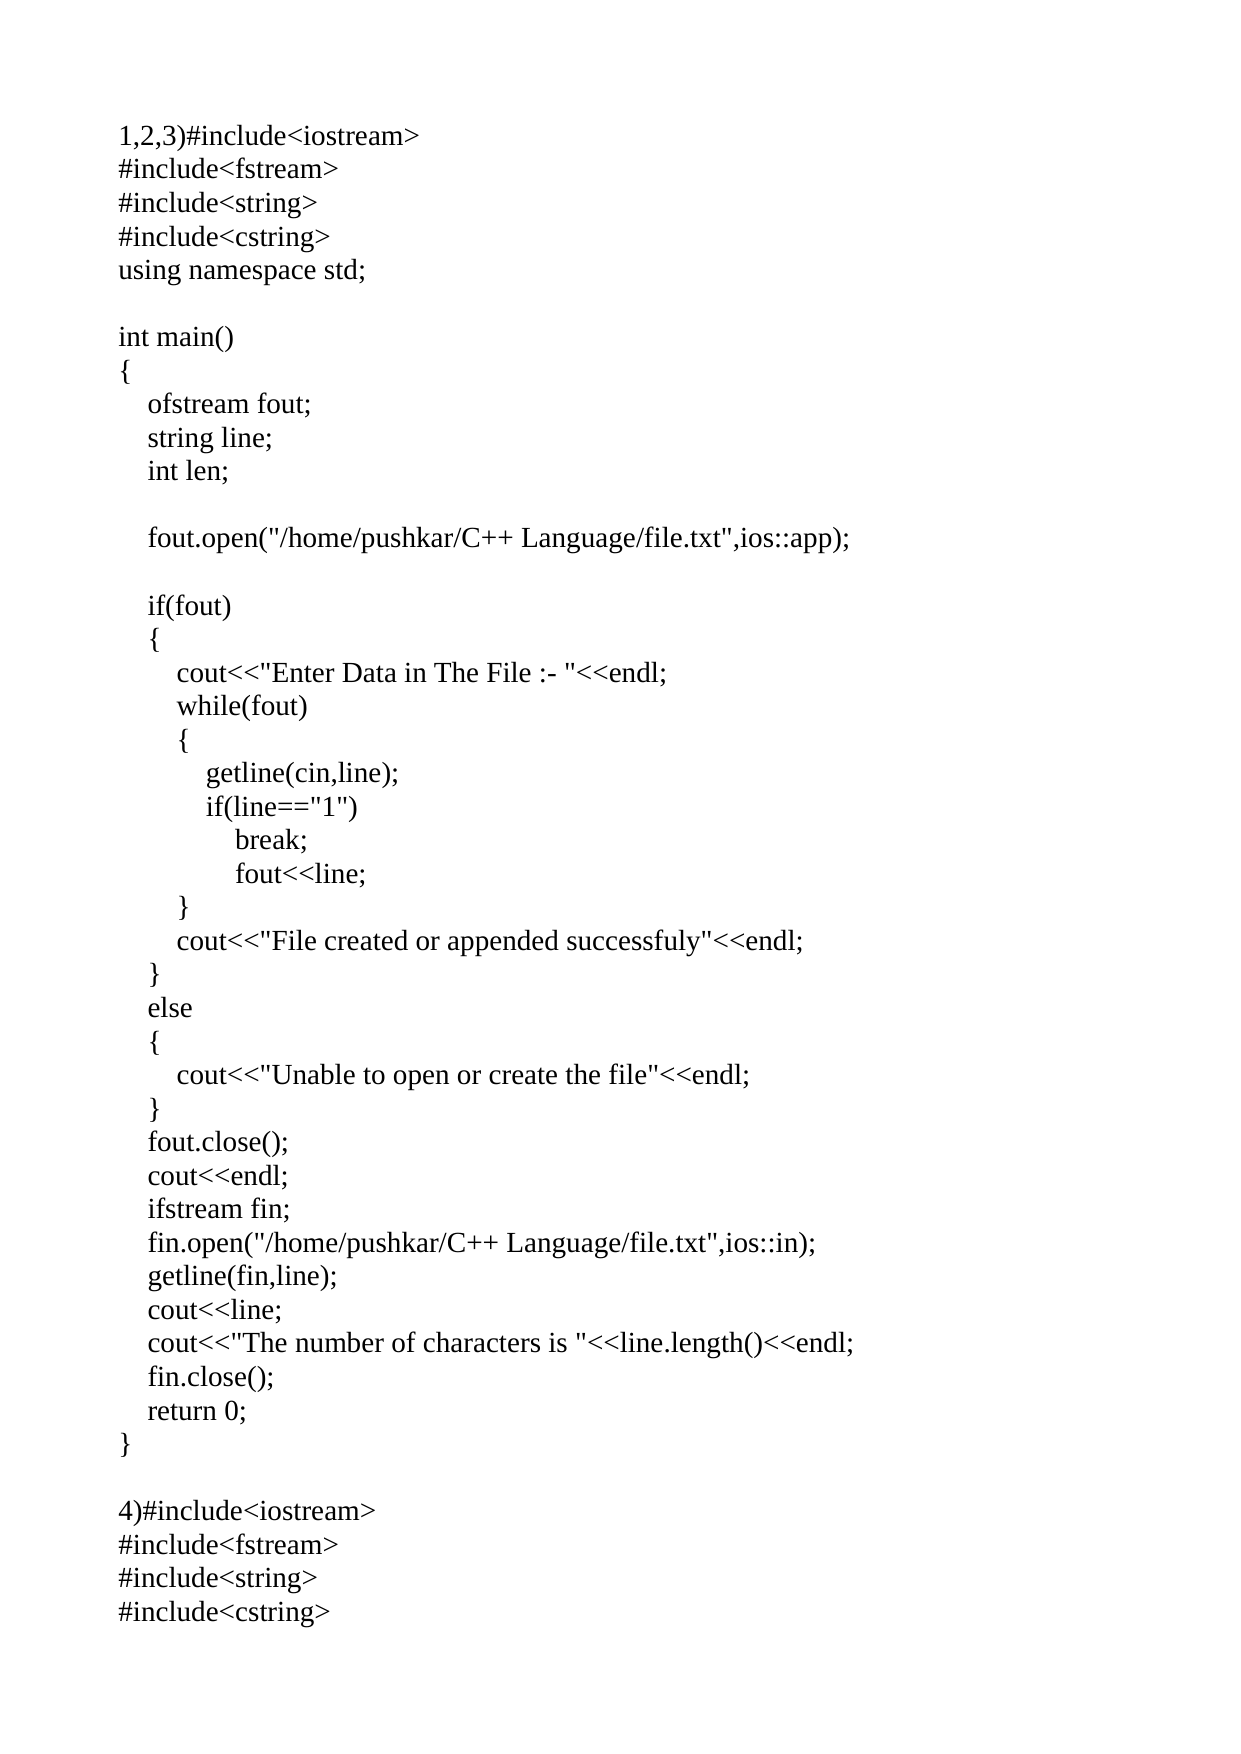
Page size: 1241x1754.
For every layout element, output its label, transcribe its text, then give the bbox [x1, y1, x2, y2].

text ofstream fout; [118, 386, 1122, 420]
text int main() [118, 319, 1122, 353]
text cout<<"Unable to open or create the file"<<endl; [118, 1057, 1122, 1091]
text cout<<"The number of characters is "<<line.length()<<endl; [118, 1326, 1122, 1359]
text if(line=="1") [118, 789, 1122, 822]
text #include<fstream> [118, 152, 1122, 185]
text #include<string> [118, 185, 1122, 219]
text break; [118, 822, 1122, 856]
text return 0; [118, 1393, 1122, 1426]
text } [118, 1091, 1122, 1124]
text else [118, 990, 1122, 1024]
text cout<<endl; [118, 1158, 1122, 1191]
text { [118, 722, 1122, 755]
text fout.open("/home/pushkar/C++ Language/file.txt",ios::app); [118, 521, 1122, 554]
text cout<<line; [118, 1292, 1122, 1326]
text { [118, 621, 1122, 655]
text getline(fin,line); [118, 1258, 1122, 1292]
text #include<fstream> [118, 1527, 1122, 1560]
text getline(cin,line); [118, 755, 1122, 789]
text 4)#include<iostream> [118, 1493, 1122, 1527]
text using namespace std; [118, 252, 1122, 286]
text int len; [118, 453, 1122, 487]
text cout<<"Enter Data in The File :- "<<endl; [118, 655, 1122, 688]
text #include<cstring> [118, 219, 1122, 252]
text cout<<"File created or appended successfuly"<<endl; [118, 923, 1122, 957]
text fout<<line; [118, 856, 1122, 889]
text while(fout) [118, 688, 1122, 722]
text #include<string> [118, 1560, 1122, 1594]
text { [118, 1024, 1122, 1057]
text fin.close(); [118, 1359, 1122, 1393]
text } [118, 1426, 1122, 1460]
text string line; [118, 420, 1122, 453]
text #include<cstring> [118, 1594, 1122, 1627]
text 1,2,3)#include<iostream> [118, 118, 1122, 152]
text { [118, 353, 1122, 386]
text if(fout) [118, 588, 1122, 621]
text fout.close(); [118, 1124, 1122, 1158]
text } [118, 889, 1122, 923]
text fin.open("/home/pushkar/C++ Language/file.txt",ios::in); [118, 1225, 1122, 1258]
text } [118, 957, 1122, 990]
text ifstream fin; [118, 1191, 1122, 1225]
